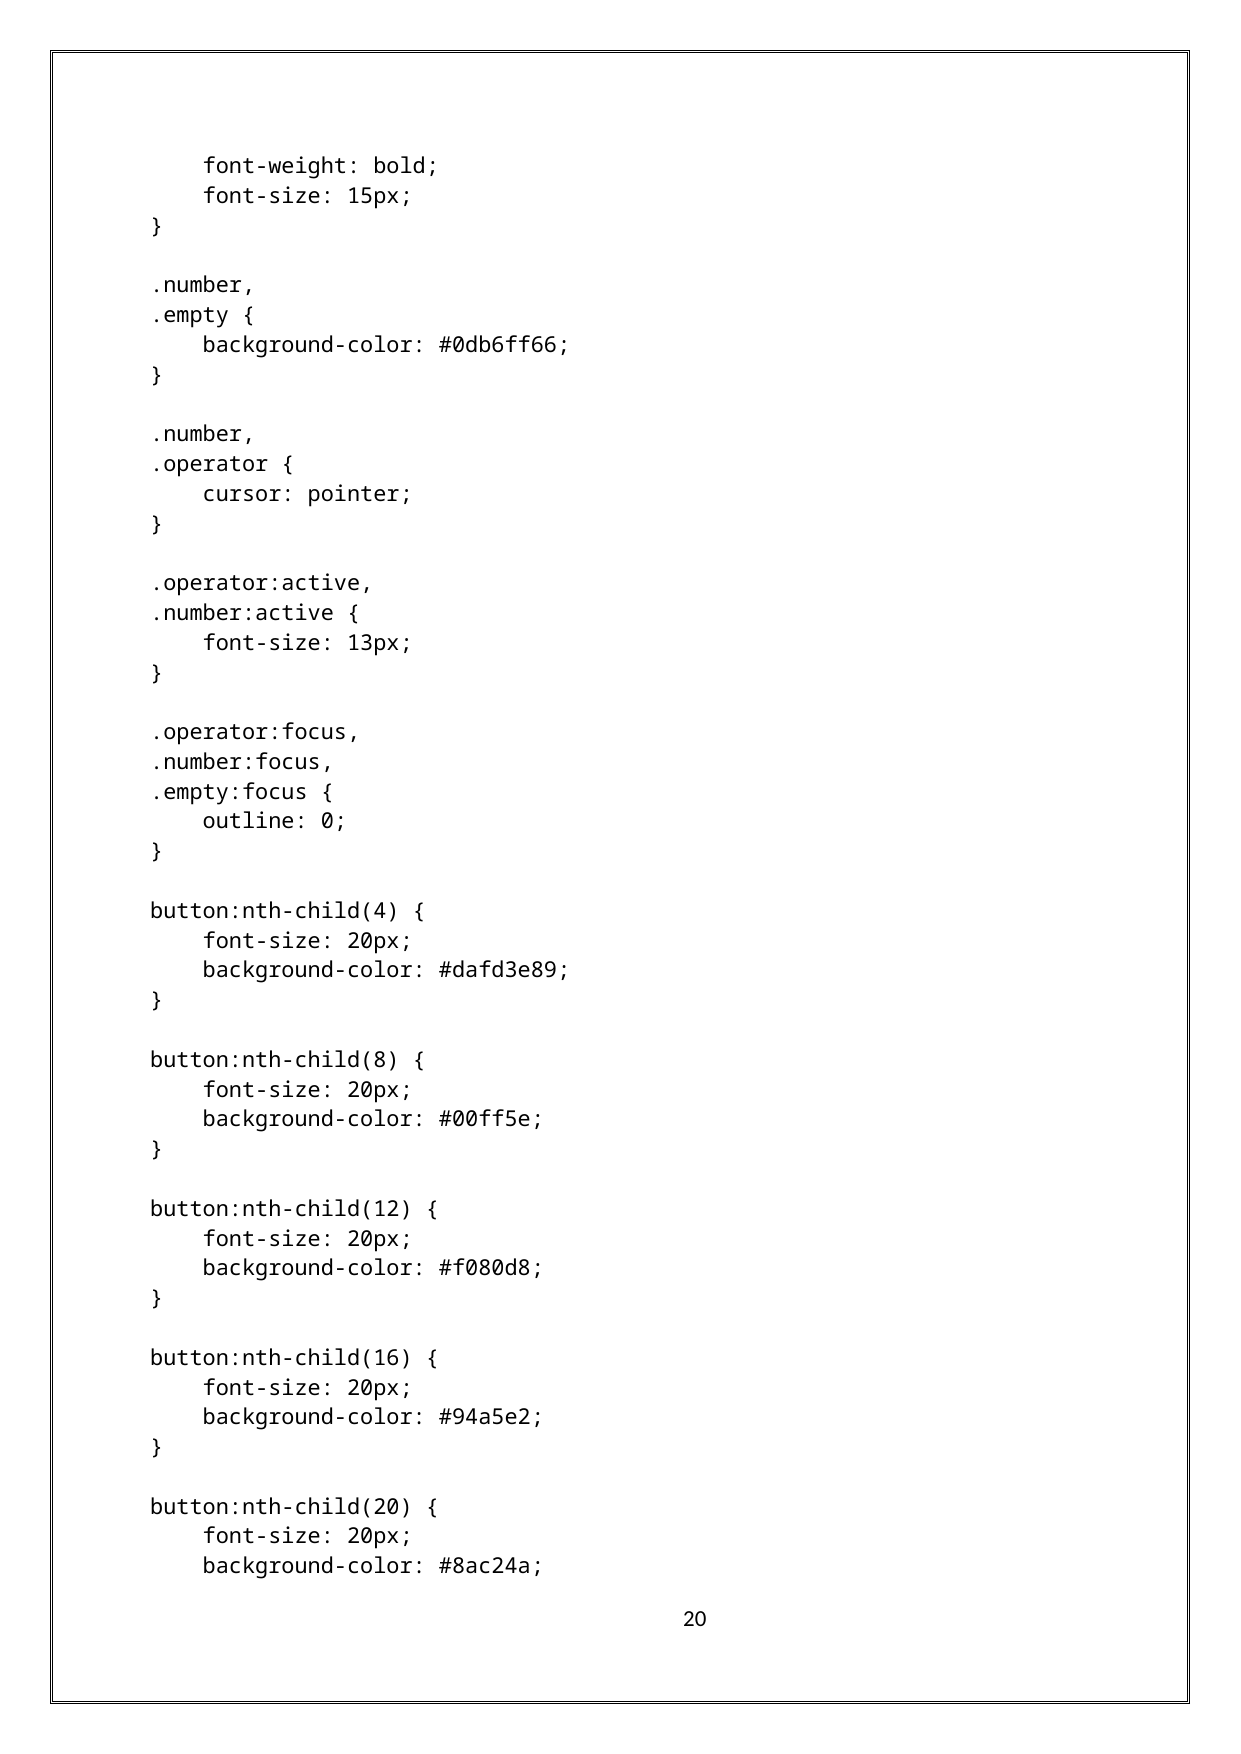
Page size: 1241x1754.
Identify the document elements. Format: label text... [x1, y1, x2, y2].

text font-size: 20px; [150, 1520, 1090, 1550]
text background-color: #0db6ff66; [150, 329, 1090, 358]
text button:nth-child(12) { [150, 1193, 1090, 1222]
text font-size: 20px; [150, 1073, 1090, 1103]
text font-size: 20px; [150, 1222, 1090, 1252]
text outline: 0; [150, 805, 1090, 835]
text .number:focus, [150, 746, 1090, 776]
text button:nth-child(20) { [150, 1491, 1090, 1520]
text font-size: 15px; [150, 180, 1090, 209]
text background-color: #94a5e2; [150, 1401, 1090, 1431]
text background-color: #f080d8; [150, 1252, 1090, 1282]
text } [150, 209, 1090, 239]
text } [150, 1431, 1090, 1461]
text font-size: 20px; [150, 924, 1090, 954]
text } [150, 358, 1090, 388]
text font-weight: bold; [150, 150, 1090, 180]
text } [150, 1133, 1090, 1163]
text font-size: 13px; [150, 627, 1090, 656]
text background-color: #00ff5e; [150, 1103, 1090, 1133]
text } [150, 835, 1090, 865]
text .empty:focus { [150, 776, 1090, 805]
text .operator:focus, [150, 716, 1090, 746]
text background-color: #dafd3e89; [150, 954, 1090, 984]
text .number, [150, 418, 1090, 448]
text background-color: #8ac24a; [150, 1550, 1090, 1580]
text button:nth-child(4) { [150, 895, 1090, 924]
text cursor: pointer; [150, 478, 1090, 507]
text .number:active { [150, 597, 1090, 627]
text .empty { [150, 299, 1090, 329]
text .operator:active, [150, 567, 1090, 597]
text } [150, 1282, 1090, 1312]
text } [150, 656, 1090, 686]
text } [150, 984, 1090, 1014]
text button:nth-child(8) { [150, 1044, 1090, 1073]
text .operator { [150, 448, 1090, 478]
text button:nth-child(16) { [150, 1342, 1090, 1371]
text .number, [150, 269, 1090, 299]
text font-size: 20px; [150, 1371, 1090, 1401]
text } [150, 507, 1090, 537]
